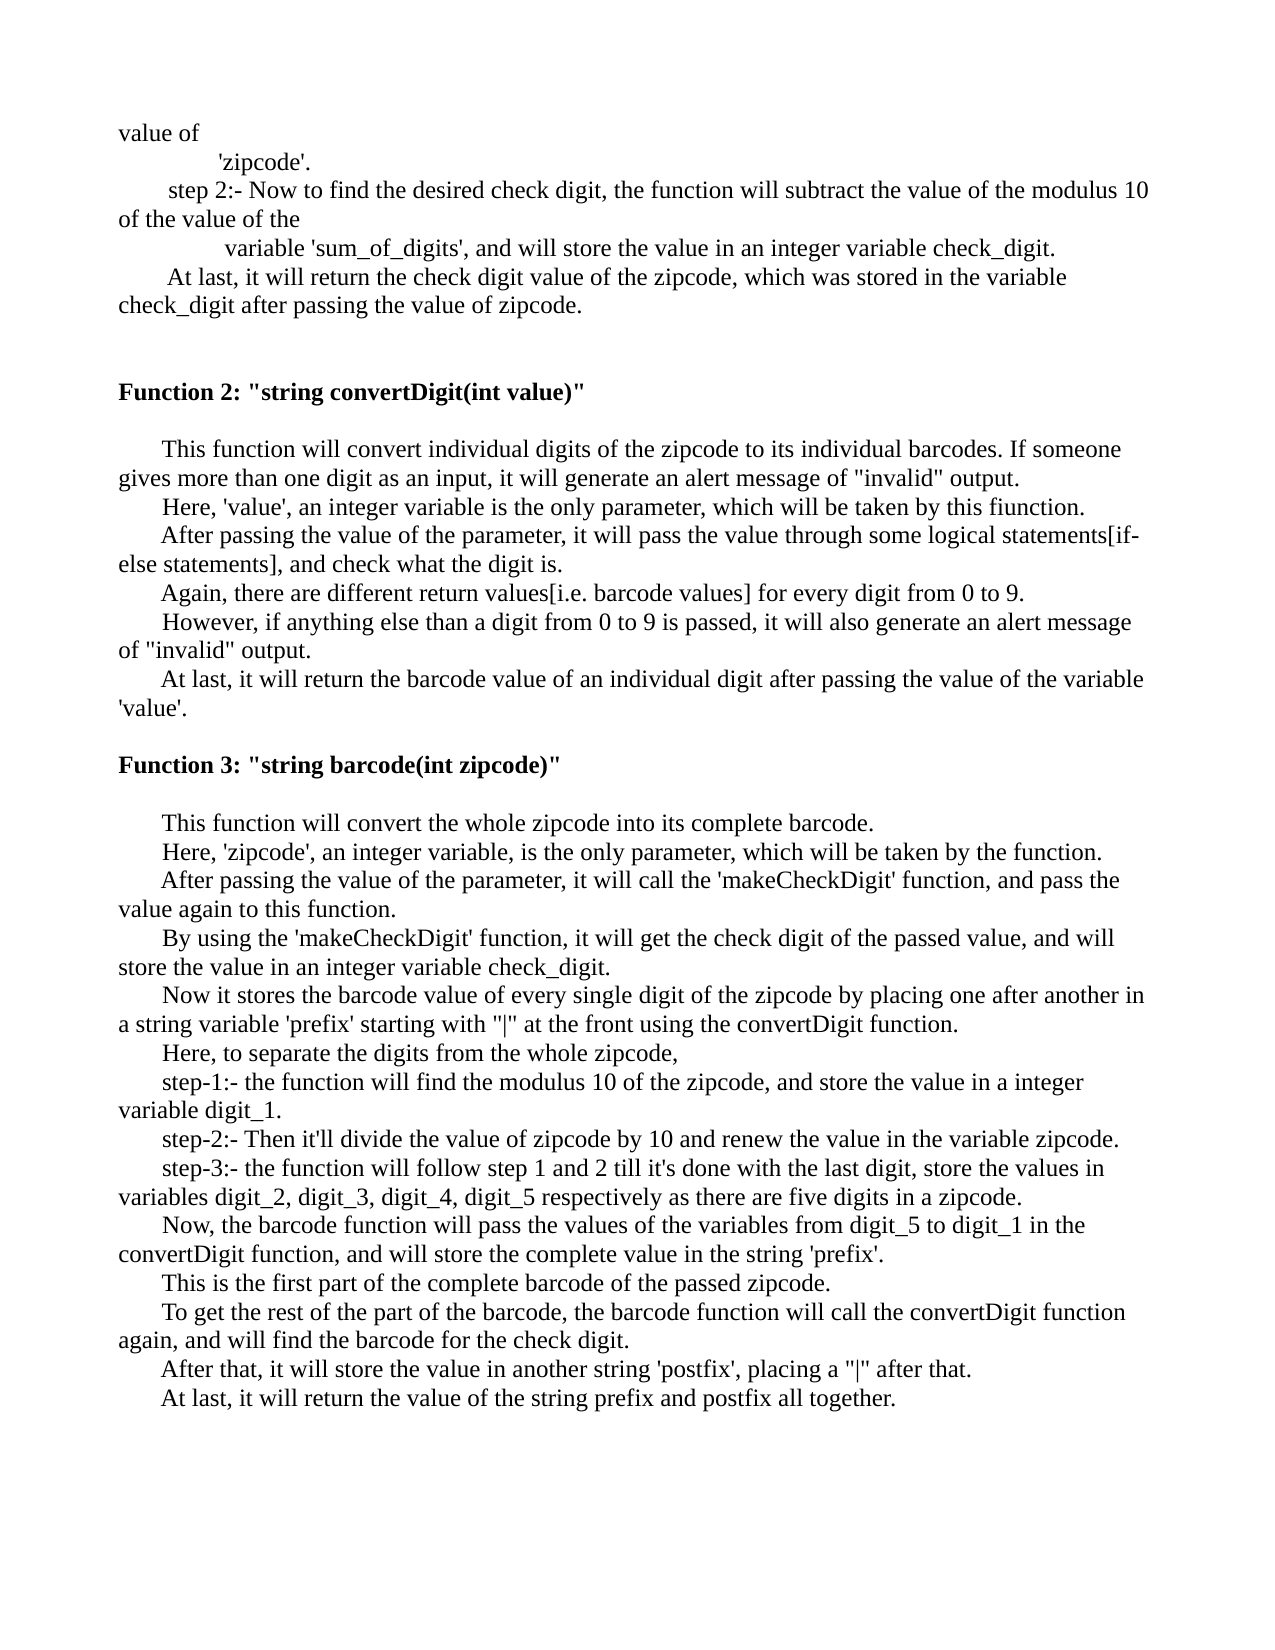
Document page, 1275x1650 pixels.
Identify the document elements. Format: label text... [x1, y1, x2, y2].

text variable 'sum_of_digits', and will store the value in an integer variable check_digit. [118, 233, 1157, 262]
text Again, there are different return values[i.e. barcode values] for every digit from 0 to 9. [118, 578, 1157, 607]
text Now it stores the barcode value of every single digit of the zipcode by placing one after another in a string variable 'prefix' starting with "|" at the front using the convertDigit function. [118, 981, 1157, 1038]
text Function 3: "string barcode(int zipcode)" [118, 751, 1157, 779]
text After passing the value of the parameter, it will call the 'makeCheckDigit' function, and pass the value again to this function. [118, 866, 1157, 923]
text This is the first part of the complete barcode of the passed zipcode. [118, 1268, 1157, 1297]
text value of [118, 118, 1157, 147]
text Function 2: "string convertDigit(int value)" [118, 377, 1157, 406]
text At last, it will return the check digit value of the zipcode, which was stored in the variable check_digit after passing the value of zipcode. [118, 262, 1157, 319]
text After passing the value of the parameter, it will pass the value through some logical statements[if-else statements], and check what the digit is. [118, 521, 1157, 578]
text This function will convert the whole zipcode into its complete barcode. [118, 808, 1157, 837]
text Here, 'value', an integer variable is the only parameter, which will be taken by this fiunction. [118, 492, 1157, 521]
text step-2:- Then it'll divide the value of zipcode by 10 and renew the value in the variable zipcode. [118, 1124, 1157, 1153]
text At last, it will return the value of the string prefix and postfix all together. [118, 1383, 1157, 1412]
text 'zipcode'. [118, 147, 1157, 176]
text However, if anything else than a digit from 0 to 9 is passed, it will also generate an alert message of "invalid" output. [118, 607, 1157, 664]
text To get the rest of the part of the barcode, the barcode function will call the convertDigit function again, and will find the barcode for the check digit. [118, 1297, 1157, 1354]
text After that, it will store the value in another string 'postfix', placing a "|" after that. [118, 1354, 1157, 1383]
text step 2:- Now to find the desired check digit, the function will subtract the value of the modulus 10 of the value of the [118, 176, 1157, 233]
text At last, it will return the barcode value of an individual digit after passing the value of the variable 'value'. [118, 664, 1157, 722]
text This function will convert individual digits of the zipcode to its individual barcodes. If someone gives more than one digit as an input, it will generate an alert message of "invalid" output. [118, 434, 1157, 492]
text step-3:- the function will follow step 1 and 2 till it's done with the last digit, store the values in variables digit_2, digit_3, digit_4, digit_5 respectively as there are five digits in a zipcode. [118, 1153, 1157, 1211]
text By using the 'makeCheckDigit' function, it will get the check digit of the passed value, and will store the value in an integer variable check_digit. [118, 923, 1157, 981]
text step-1:- the function will find the modulus 10 of the zipcode, and store the value in a integer variable digit_1. [118, 1067, 1157, 1124]
text Now, the barcode function will pass the values of the variables from digit_5 to digit_1 in the convertDigit function, and will store the complete value in the string 'prefix'. [118, 1211, 1157, 1268]
text Here, to separate the digits from the whole zipcode, [118, 1038, 1157, 1067]
text Here, 'zipcode', an integer variable, is the only parameter, which will be taken by the function. [118, 837, 1157, 866]
